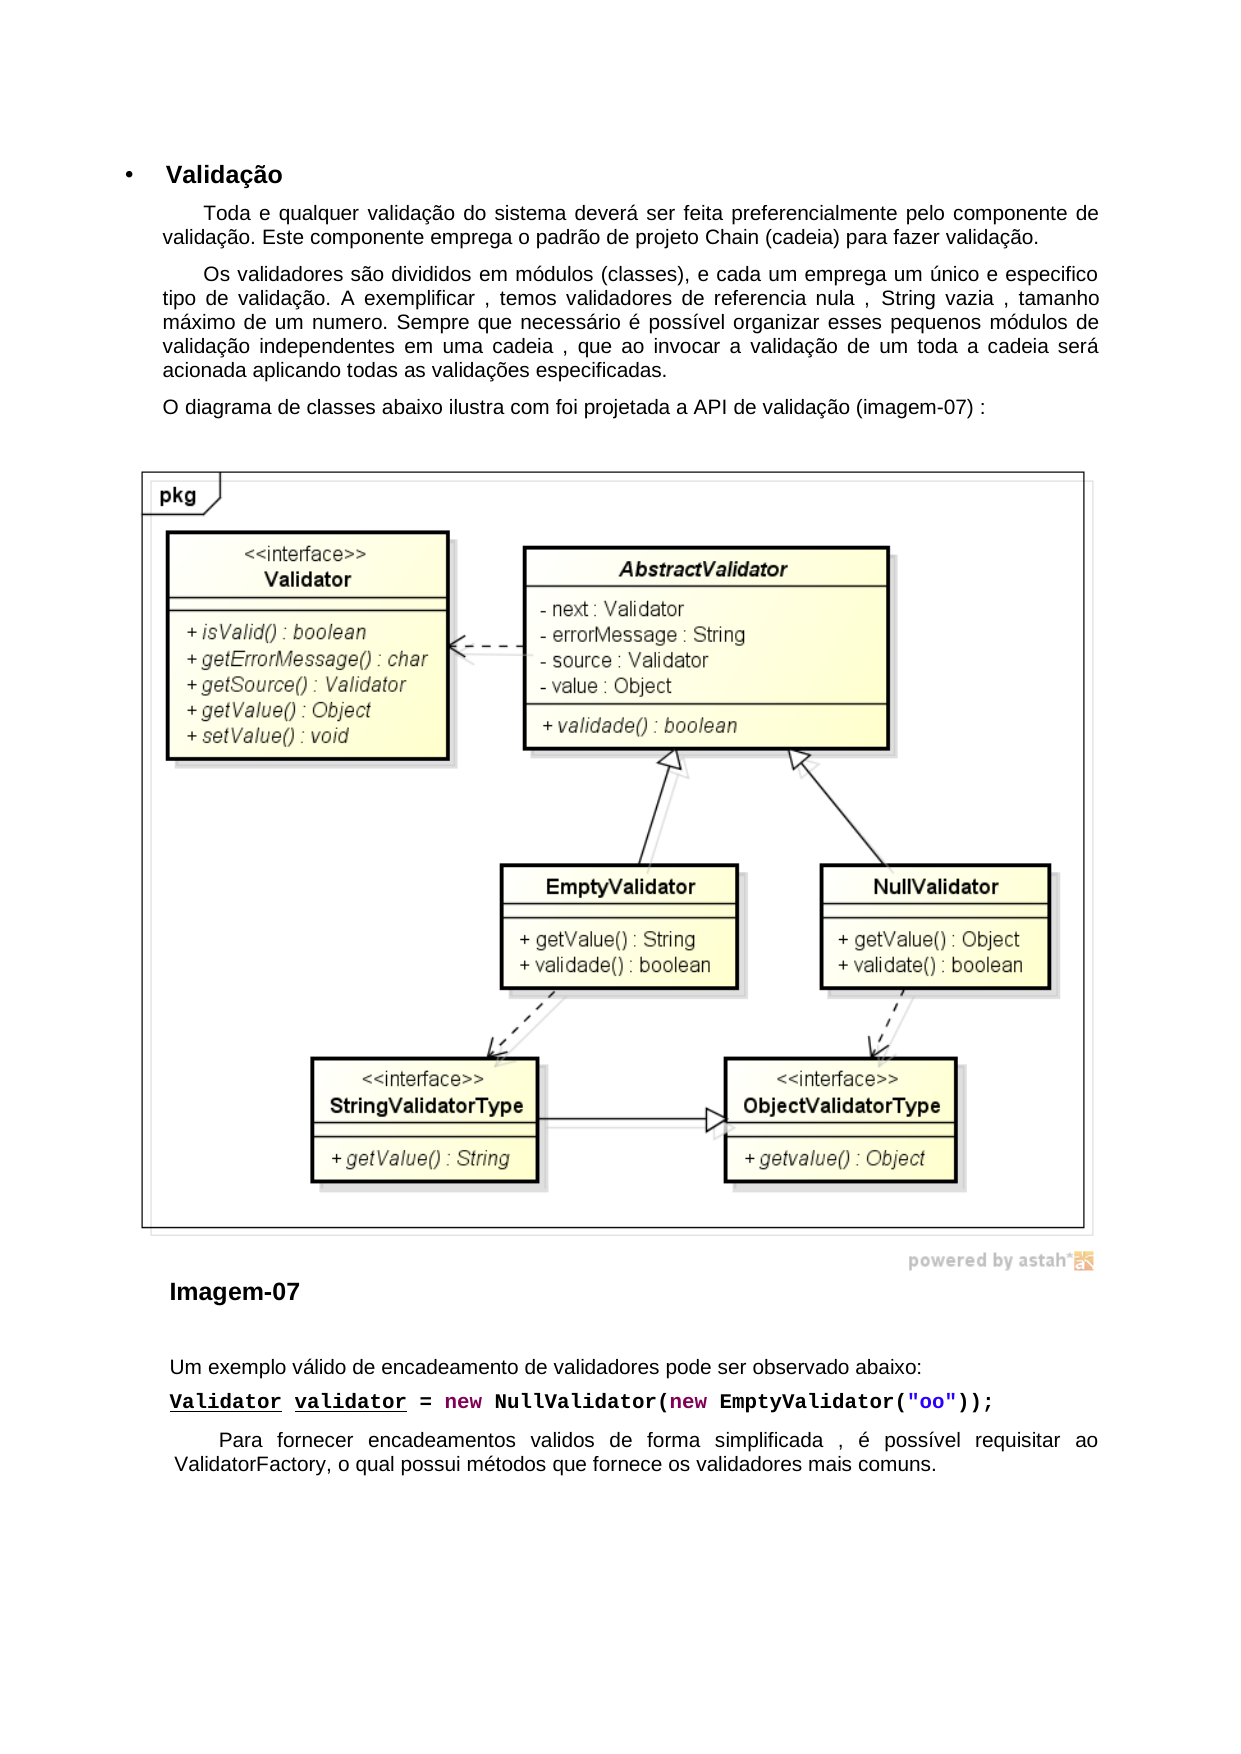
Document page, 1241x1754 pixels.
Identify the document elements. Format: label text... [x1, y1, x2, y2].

list Validação [125, 160, 1100, 189]
text Validator validator = new NullValidator(new EmptyValidator("oo")); [125, 1391, 1100, 1415]
text Toda e qualquer validação do sistema deverá ser feita preferencialmente pelo componente de validação. Este componente emprega o padrão de projeto Chain (cadeia) para fazer validação. [162, 201, 1100, 249]
text Os validadores são divididos em módulos (classes), e cada um emprega um único e especifico tipo de validação. A exemplificar , temos validadores de referencia nula , String vazia , tamanho máximo de um numero. Sempre que necessário é possível organizar esses pequenos módulos de validação independentes em uma cadeia , que ao invocar a validação de um toda a cadeia será acionada aplicando todas as validações especificadas. [162, 262, 1100, 382]
text Um exemplo válido de encadeamento de validadores pode ser observado abaixo: [125, 1355, 1100, 1379]
text O diagrama de classes abaixo ilustra com foi projetada a API de validação (imagem-07) : [162, 395, 1100, 419]
text Imagem-07 [125, 1277, 1100, 1306]
text Para fornecer encadeamentos validos de forma simplificada , é possível requisitar ao ValidatorFactory, o qual possui métodos que fornece os validadores mais comuns. [174, 1428, 1100, 1476]
picture [125, 455, 1100, 1277]
